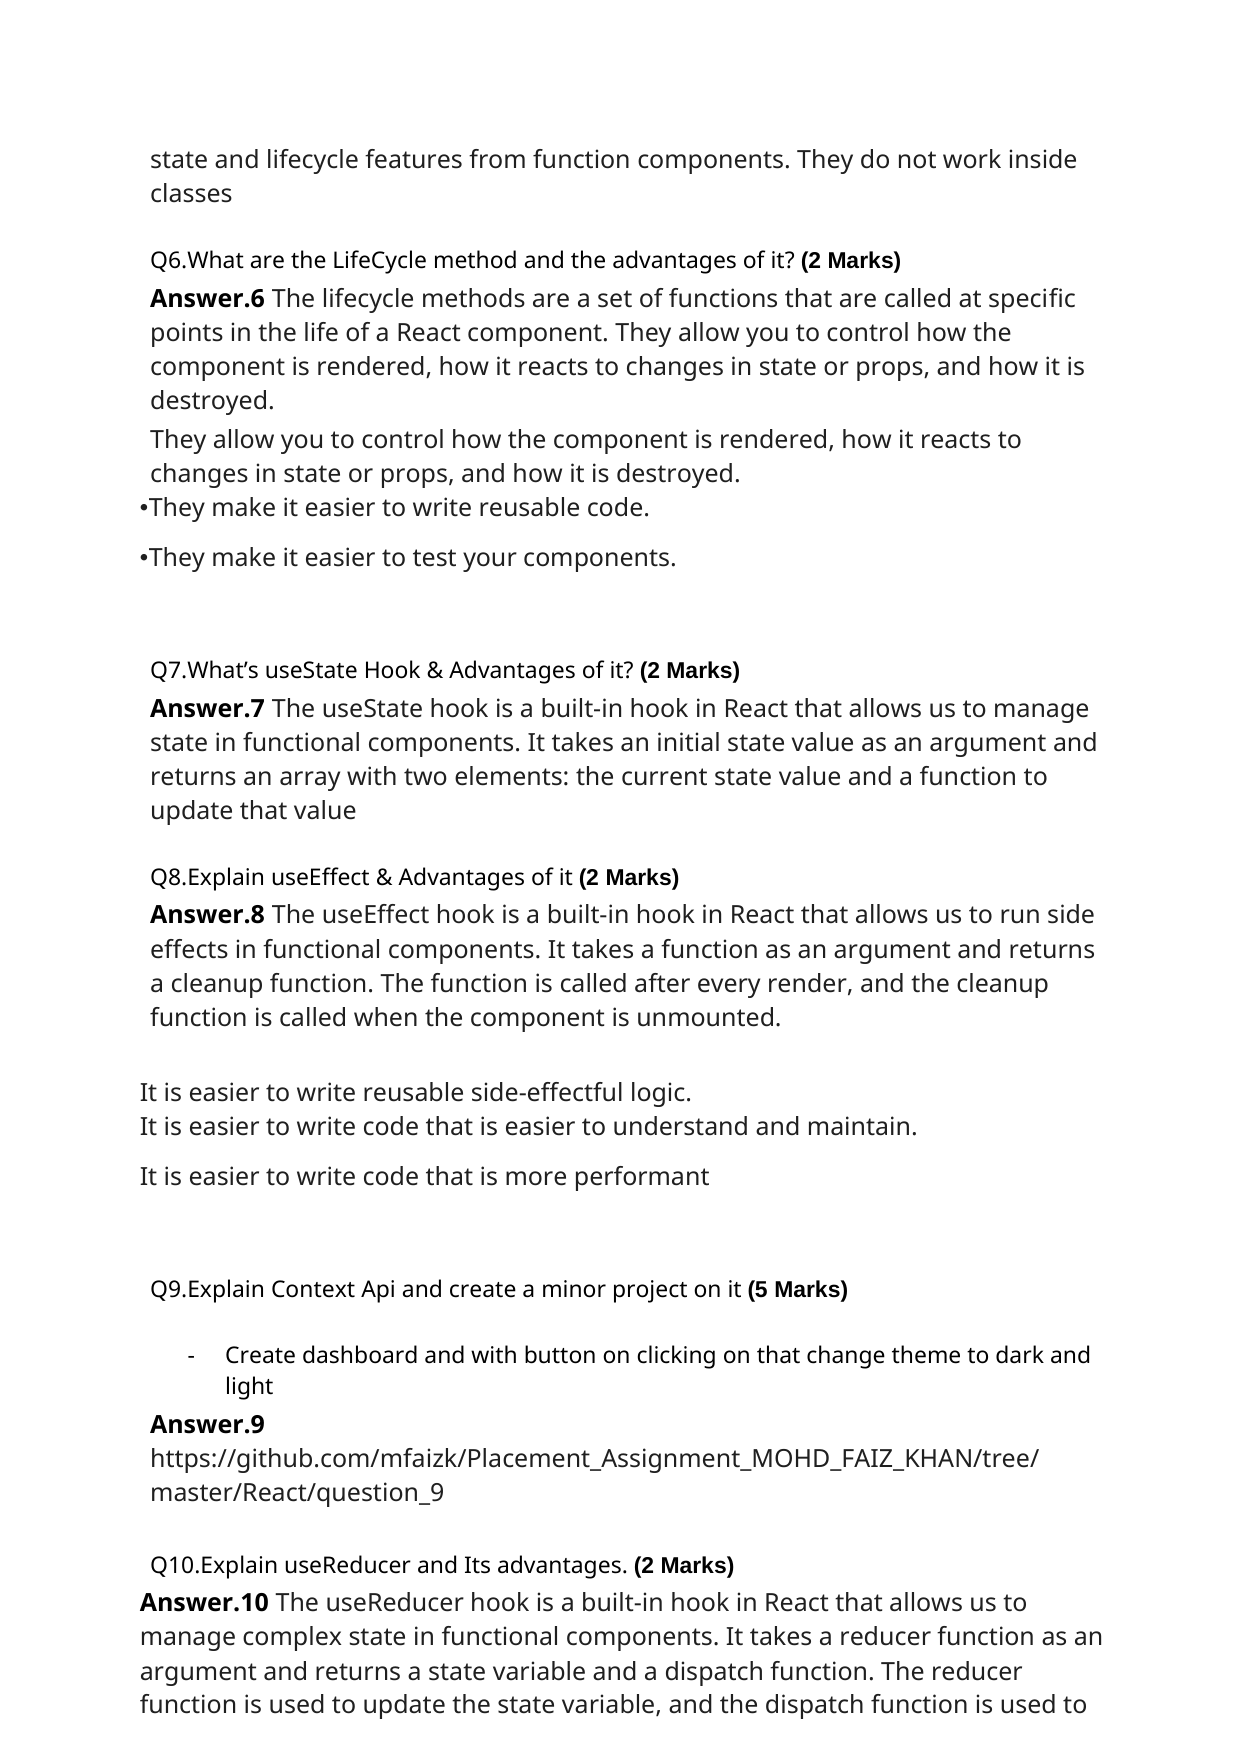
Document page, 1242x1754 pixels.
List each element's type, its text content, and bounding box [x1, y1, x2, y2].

text Answer.7 The useState hook is a built-in hook in React that allows us to manage state in functional components. It takes an initial state value as an argument and returns an array with two elements: the current state value and a function to update that value [150, 691, 1104, 827]
list They make it easier to write reusable code. [139, 489, 1104, 523]
list Q7.What’s useState Hook & Advantages of it? (2 Marks) [150, 654, 1104, 686]
list Q8.Explain useEffect & Advantages of it (2 Marks) [150, 861, 1104, 892]
text Answer.6 The lifecycle methods are a set of functions that are called at specific points in the life of a React component. They allow you to control how the component is rendered, how it reacts to changes in state or props, and how it is destroyed. [150, 280, 1104, 416]
list They make it easier to test your components. [139, 539, 1104, 573]
list Q6.What are the LifeCycle method and the advantages of it? (2 Marks) [150, 244, 1104, 275]
text It is easier to write reusable side-effectful logic. [139, 1074, 1104, 1108]
list It is easier to write code that is more performant [139, 1158, 1104, 1192]
text Answer.10 The useReducer hook is a built-in hook in React that allows us to manage complex state in functional components. It takes a reducer function as an argument and returns a state variable and a dispatch function. The reducer function is used to update the state variable, and the dispatch function is used to [139, 1585, 1104, 1721]
list state and lifecycle features from function components. They do not work inside classes [150, 142, 1104, 210]
list Create dashboard and with button on clicking on that change theme to dark and light [187, 1339, 1104, 1401]
text They allow you to control how the component is rendered, how it reacts to changes in state or props, and how it is destroyed. [150, 421, 1104, 489]
text Answer.9 https://github.com/mfaizk/Placement_Assignment_MOHD_FAIZ_KHAN/tree/master/React/question_9 [150, 1406, 1104, 1508]
list Q10.Explain useReducer and Its advantages. (2 Marks) [150, 1549, 1104, 1580]
list Q9.Explain Context Api and create a minor project on it (5 Marks) [150, 1273, 1104, 1305]
list It is easier to write code that is easier to understand and maintain. [139, 1108, 1104, 1143]
list Answer.8 The useEffect hook is a built-in hook in React that allows us to run side effects in functional components. It takes a function as an argument and returns a cleanup function. The function is called after every render, and the cleanup function is called when the component is unmounted. [150, 897, 1104, 1033]
